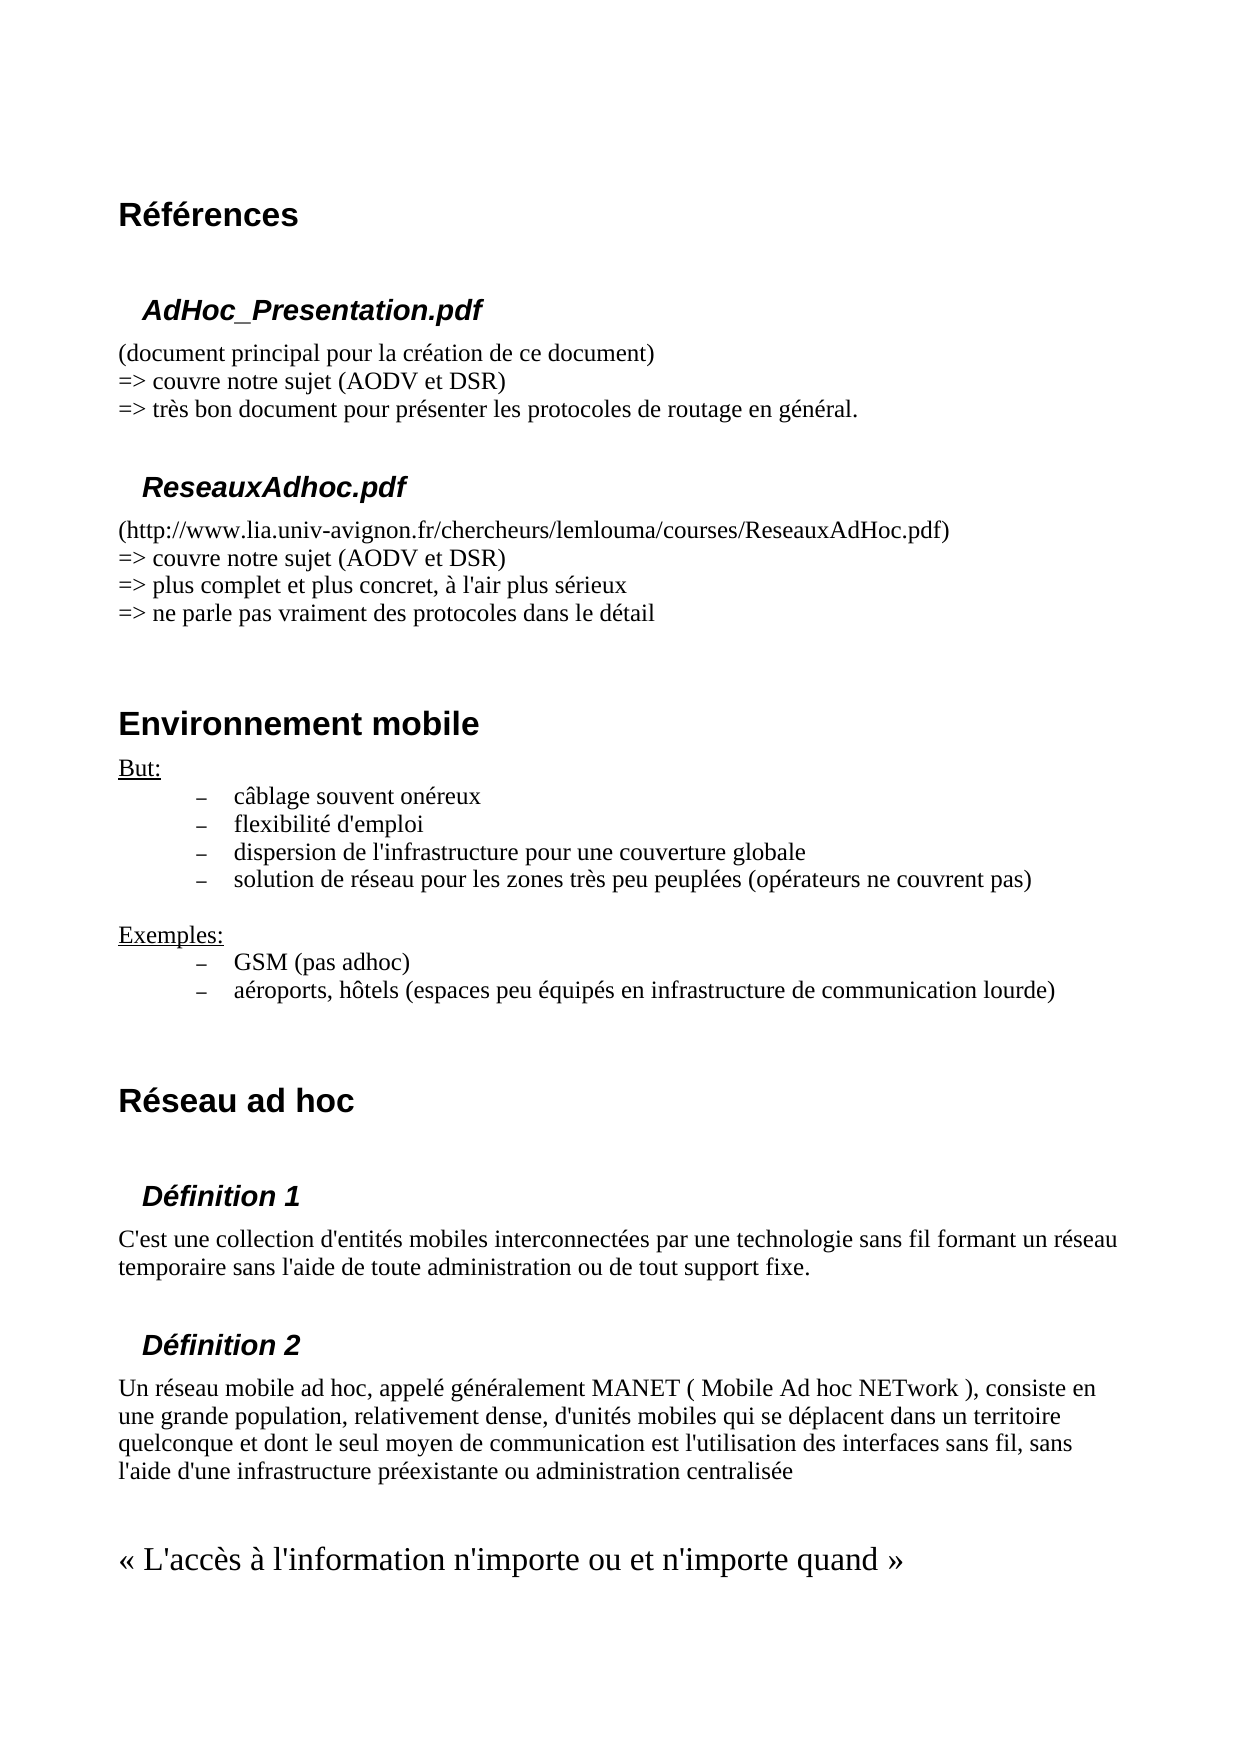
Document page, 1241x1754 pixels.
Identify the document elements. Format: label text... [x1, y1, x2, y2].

subtitle ReseauxAdhoc.pdf [142, 471, 1122, 503]
list aéroports, hôtels (espaces peu équipés en infrastructure de communication lourde) [196, 976, 1122, 1004]
text => plus complet et plus concret, à l'air plus sérieux [118, 571, 1122, 599]
text Exemples: [118, 921, 1122, 948]
text Un réseau mobile ad hoc, appelé généralement MANET ( Mobile Ad hoc NETwork ), consiste en une grande population, relativement dense, d'unités mobiles qui se déplacent dans un territoire quelconque et dont le seul moyen de communication est l'utilisation des interfaces sans fil, sans l'aide d'une infrastructure préexistante ou administration centralisée [118, 1374, 1122, 1485]
list GSM (pas adhoc) [196, 948, 1122, 976]
subtitle AdHoc_Presentation.pdf [142, 294, 1122, 327]
text « L'accès à l'information n'importe ou et n'importe quand » [118, 1540, 1122, 1577]
text => très bon document pour présenter les protocoles de routage en général. [118, 395, 1122, 422]
subtitle Définition 1 [142, 1180, 1122, 1213]
text C'est une collection d'entités mobiles interconnectées par une technologie sans fil formant un réseau temporaire sans l'aide de toute administration ou de tout support fixe. [118, 1225, 1122, 1281]
text (document principal pour la création de ce document) [118, 339, 1122, 367]
subtitle Environnement mobile [118, 705, 1122, 742]
subtitle Réseau ad hoc [118, 1082, 1122, 1119]
list câblage souvent onéreux [196, 782, 1122, 810]
text => ne parle pas vraiment des protocoles dans le détail [118, 599, 1122, 627]
subtitle Références [118, 196, 1122, 233]
text (http://www.lia.univ-avignon.fr/chercheurs/lemlouma/courses/ReseauxAdHoc.pdf) [118, 516, 1122, 544]
list solution de réseau pour les zones très peu peuplées (opérateurs ne couvrent pas) [196, 865, 1122, 893]
text => couvre notre sujet (AODV et DSR) [118, 544, 1122, 571]
text But: [118, 754, 1122, 782]
subtitle Définition 2 [142, 1329, 1122, 1362]
list flexibilité d'emploi [196, 810, 1122, 838]
text => couvre notre sujet (AODV et DSR) [118, 367, 1122, 395]
list dispersion de l'infrastructure pour une couverture globale [196, 838, 1122, 865]
